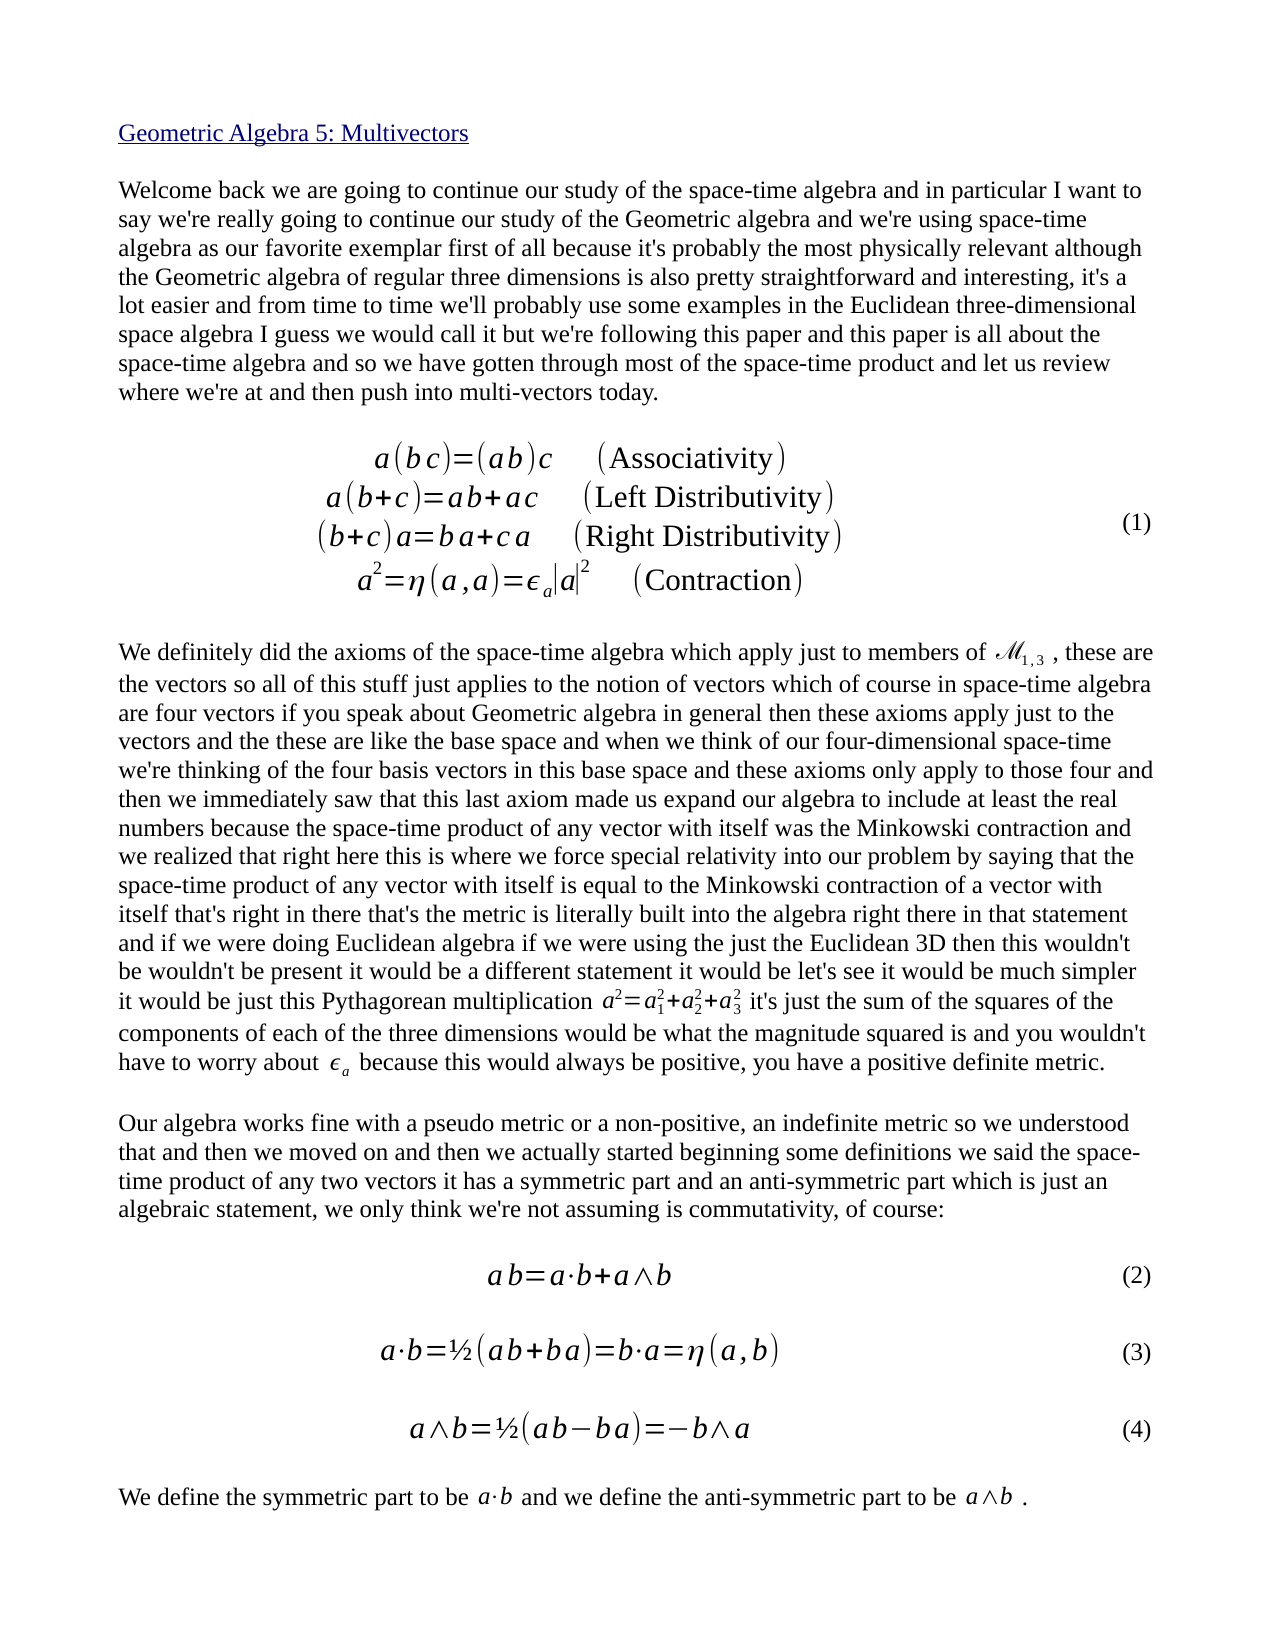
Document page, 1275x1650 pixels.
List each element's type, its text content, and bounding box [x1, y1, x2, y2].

table_header [118, 434, 1041, 608]
text Geometric Algebra 5: Multivectors [118, 118, 1157, 147]
table_header [118, 1327, 1041, 1376]
table_header (3) [1041, 1327, 1157, 1376]
table_header [118, 1404, 1041, 1453]
table_header (4) [1041, 1404, 1157, 1453]
text We definitely did the axioms of the space-time algebra which apply just to members of, these are the vectors so all of this stuff just applies to the notion of vectors which of course in space-time algebra are four vectors if you speak about Geometric algebra in general then these axioms apply just to the vectors and the these are like the base space and when we think of our four-dimensional space-time we're thinking of the four basis vectors in this base space and these axioms only apply to those four and then we immediately saw that this last axiom made us expand our algebra to include at least the real numbers because the space-time product of any vector with itself was the Minkowski contraction and we realized that right here this is where we force special relativity into our problem by saying that the space-time product of any vector with itself is equal to the Minkowski contraction of a vector with itself that's right in there that's the metric is literally built into the algebra right there in that statement and if we were doing Euclidean algebra if we were using the just the Euclidean 3D then this wouldn't be wouldn't be present it would be a different statement it would be let's see it would be much simpler it would be just this Pythagorean multiplicationit's just the sum of the squares of the components of each of the three dimensions would be what the magnitude squared is and you wouldn't have to worry aboutbecause this would always be positive, you have a positive definite metric. [118, 637, 1157, 1079]
table_header [118, 1252, 1041, 1298]
text Our algebra works fine with a pseudo metric or a non-positive, an indefinite metric so we understood that and then we moved on and then we actually started beginning some definitions we said the space-time product of any two vectors it has a symmetric part and an anti-symmetric part which is just an algebraic statement, we only think we're not assuming is commutativity, of course: [118, 1108, 1157, 1223]
table_header (1) [1041, 434, 1157, 608]
table_header (2) [1041, 1252, 1157, 1298]
text We define the symmetric part to beand we define the anti-symmetric part to be. [118, 1482, 1157, 1511]
text Welcome back we are going to continue our study of the space-time algebra and in particular I want to say we're really going to continue our study of the Geometric algebra and we're using space-time algebra as our favorite exemplar first of all because it's probably the most physically relevant although the Geometric algebra of regular three dimensions is also pretty straightforward and interesting, it's a lot easier and from time to time we'll probably use some examples in the Euclidean three-dimensional space algebra I guess we would call it but we're following this paper and this paper is all about the space-time algebra and so we have gotten through most of the space-time product and let us review where we're at and then push into multi-vectors today. [118, 176, 1157, 406]
